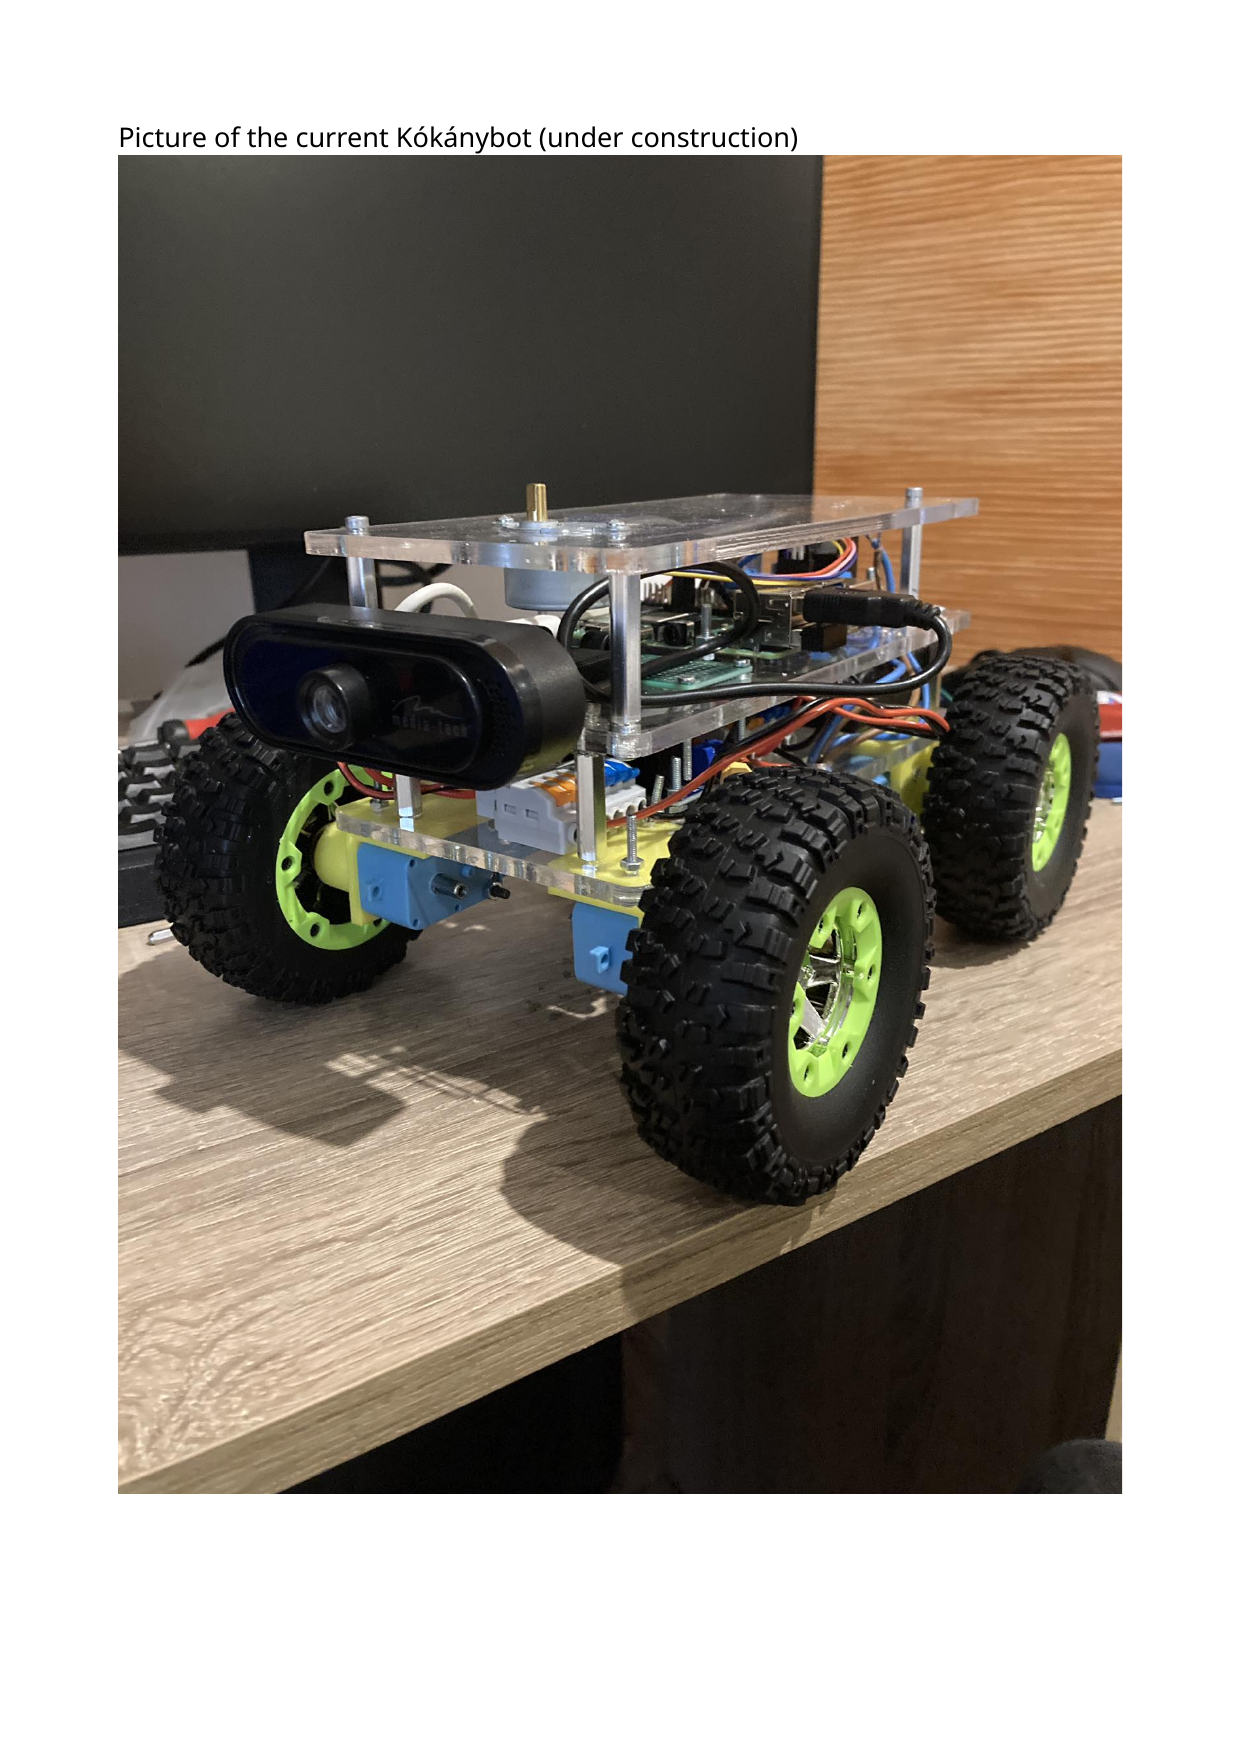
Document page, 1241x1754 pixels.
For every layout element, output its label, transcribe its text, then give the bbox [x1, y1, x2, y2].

text Picture of the current Kókánybot (under construction) [118, 118, 1122, 155]
picture [118, 155, 1123, 1494]
